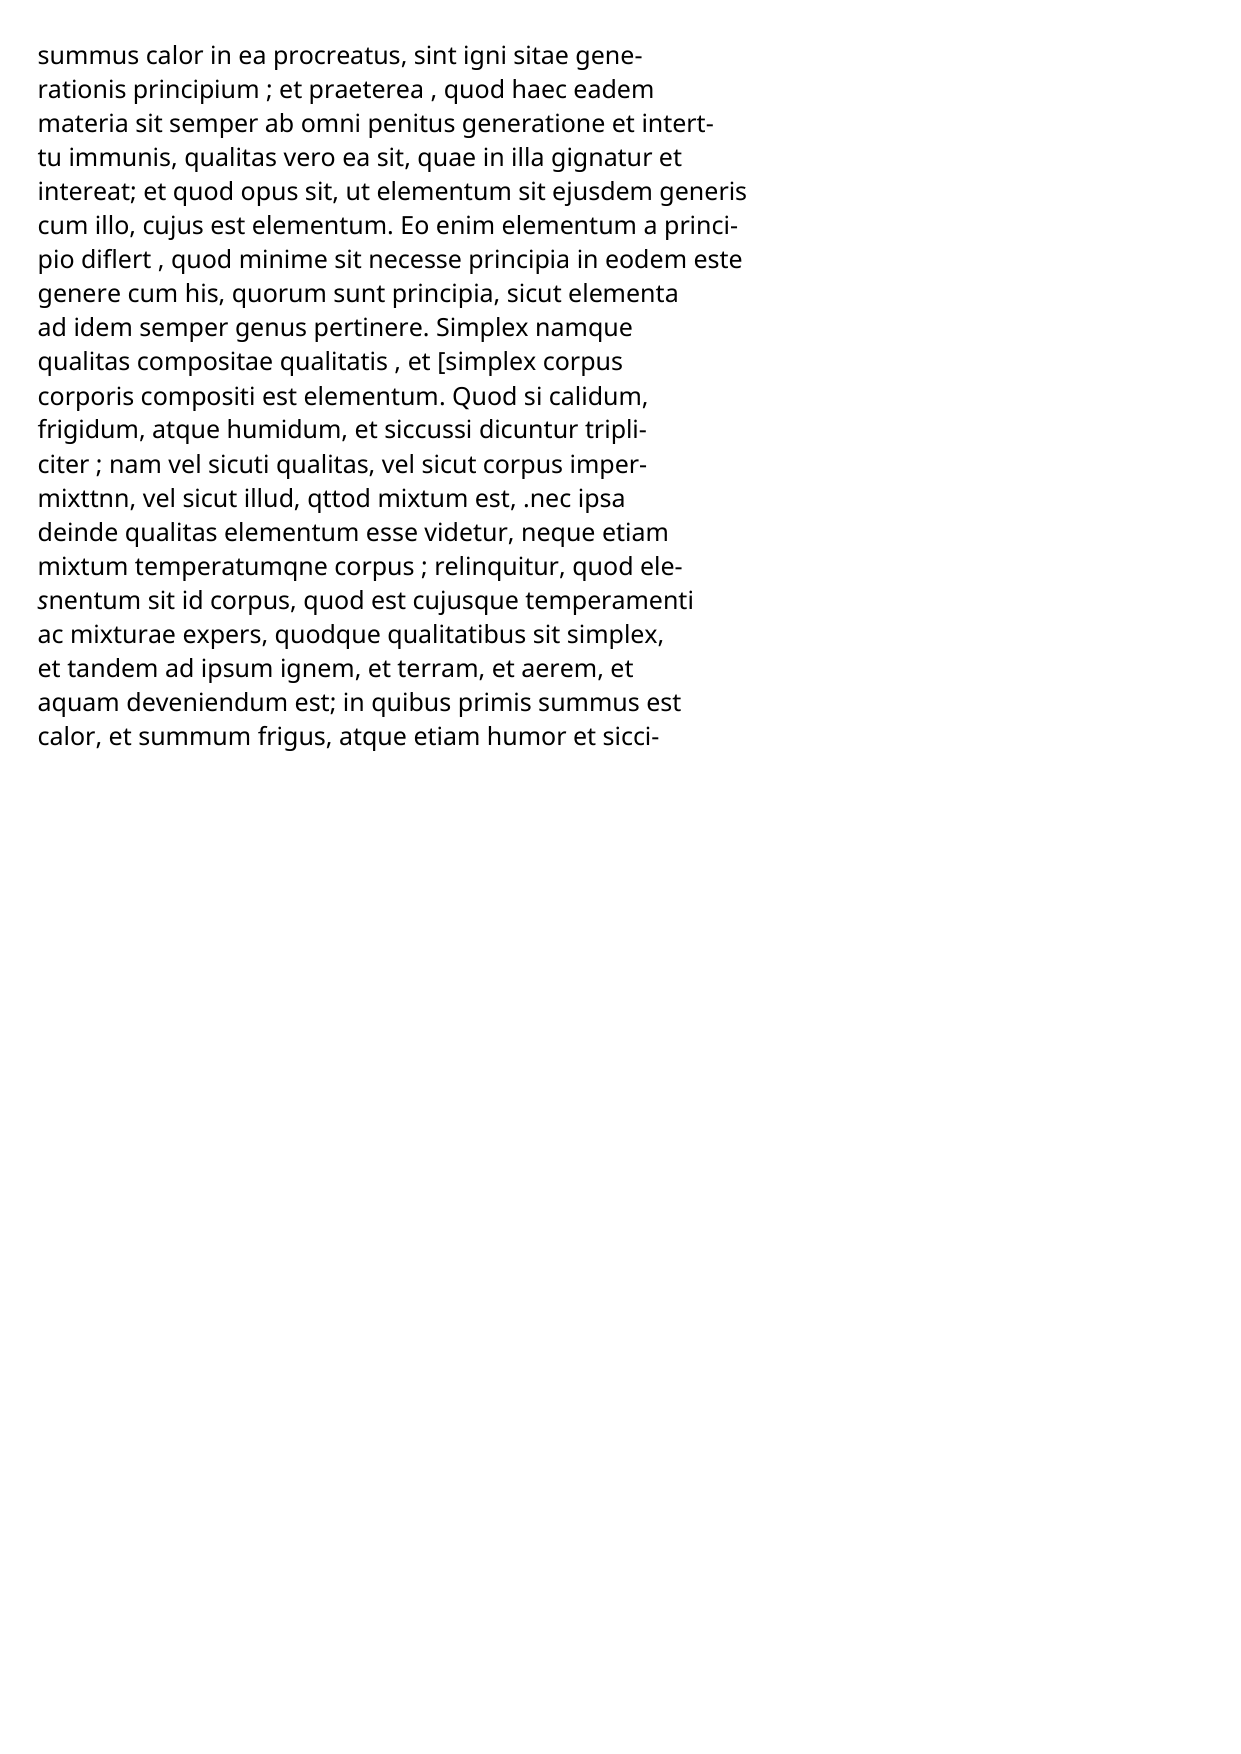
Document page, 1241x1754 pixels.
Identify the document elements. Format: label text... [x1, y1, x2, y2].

text summus calor in ea procreatus, sint igni sitae gene- rationis principium ; et praeterea , quod haec eadem materia sit semper ab omni penitus generatione et intert- tu immunis, qualitas vero ea sit, quae in illa gignatur et intereat; et quod opus sit, ut elementum sit ejusdem generis cum illo, cujus est elementum. Eo enim elementum a princi- pio diflert , quod minime sit necesse principia in eodem este genere cum his, quorum sunt principia, sicut elementa ad idem semper genus pertinere. Simplex namque qualitas compositae qualitatis , et [simplex corpus corporis compositi est elementum. Quod si calidum, frigidum, atque humidum, et siccussi dicuntur tripli- citer ; nam vel sicuti qualitas, vel sicut corpus imper- mixttnn, vel sicut illud, qttod mixtum est, .nec ipsa deinde qualitas elementum esse videtur, neque etiam mixtum temperatumqne corpus ; relinquitur, quod ele- snentum sit id corpus, quod est cujusque temperamenti ac mixturae expers, quodque qualitatibus sit simplex, et tandem ad ipsum ignem, et terram, et aerem, et aquam deveniendum est; in quibus primis summus est calor, et summum frigus, atque etiam humor et sicci- [37, 37, 1203, 753]
